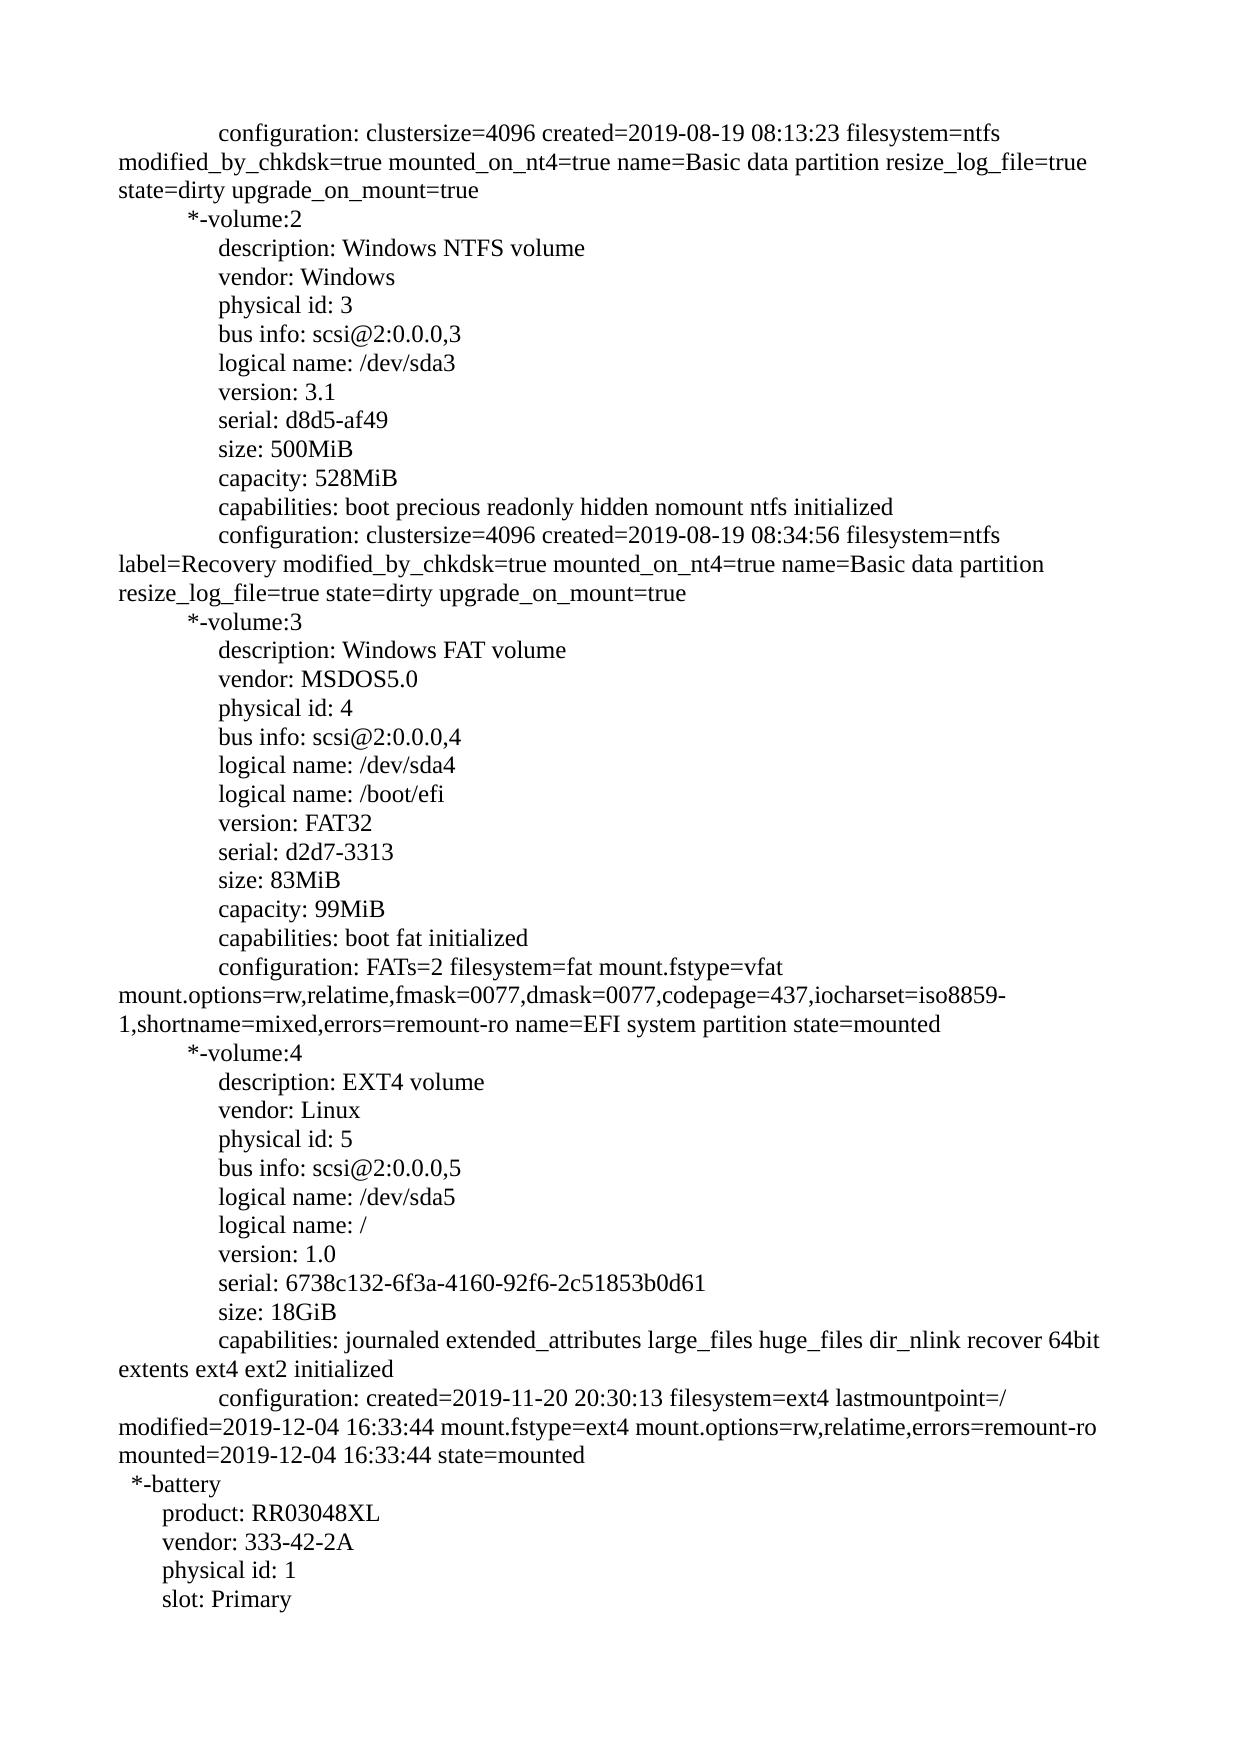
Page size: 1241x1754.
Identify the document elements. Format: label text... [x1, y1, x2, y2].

text physical id: 4 [118, 693, 1122, 722]
text physical id: 3 [118, 291, 1122, 319]
text logical name: /dev/sda3 [118, 348, 1122, 377]
text configuration: FATs=2 filesystem=fat mount.fstype=vfat mount.options=rw,relatime,fmask=0077,dmask=0077,codepage=437,iocharset=iso8859-1,shortname=mixed,errors=remount-ro name=EFI system partition state=mounted [118, 952, 1122, 1038]
text serial: d2d7-3313 [118, 837, 1122, 866]
text size: 83MiB [118, 866, 1122, 894]
text bus info: scsi@2:0.0.0,4 [118, 722, 1122, 751]
text size: 500MiB [118, 434, 1122, 463]
text *-volume:4 [118, 1038, 1122, 1067]
text version: 3.1 [118, 377, 1122, 406]
text description: Windows NTFS volume [118, 233, 1122, 262]
text version: 1.0 [118, 1239, 1122, 1268]
text serial: 6738c132-6f3a-4160-92f6-2c51853b0d61 [118, 1268, 1122, 1297]
text bus info: scsi@2:0.0.0,3 [118, 319, 1122, 348]
text *-battery [118, 1469, 1122, 1498]
text physical id: 5 [118, 1124, 1122, 1153]
text size: 18GiB [118, 1297, 1122, 1326]
text bus info: scsi@2:0.0.0,5 [118, 1153, 1122, 1182]
text configuration: created=2019-11-20 20:30:13 filesystem=ext4 lastmountpoint=/ modified=2019-12-04 16:33:44 mount.fstype=ext4 mount.options=rw,relatime,errors=remount-ro mounted=2019-12-04 16:33:44 state=mounted [118, 1383, 1122, 1469]
text capacity: 99MiB [118, 894, 1122, 923]
text vendor: MSDOS5.0 [118, 664, 1122, 693]
text logical name: /dev/sda4 [118, 751, 1122, 779]
text vendor: Windows [118, 262, 1122, 291]
text logical name: /boot/efi [118, 779, 1122, 808]
text capabilities: boot fat initialized [118, 923, 1122, 952]
text logical name: /dev/sda5 [118, 1182, 1122, 1211]
text *-volume:3 [118, 607, 1122, 636]
text capabilities: boot precious readonly hidden nomount ntfs initialized [118, 492, 1122, 521]
text physical id: 1 [118, 1556, 1122, 1584]
text version: FAT32 [118, 808, 1122, 837]
text configuration: clustersize=4096 created=2019-08-19 08:34:56 filesystem=ntfs label=Recovery modified_by_chkdsk=true mounted_on_nt4=true name=Basic data partition resize_log_file=true state=dirty upgrade_on_mount=true [118, 521, 1122, 607]
text capabilities: journaled extended_attributes large_files huge_files dir_nlink recover 64bit extents ext4 ext2 initialized [118, 1326, 1122, 1383]
text vendor: Linux [118, 1096, 1122, 1124]
text *-volume:2 [118, 204, 1122, 233]
text configuration: clustersize=4096 created=2019-08-19 08:13:23 filesystem=ntfs modified_by_chkdsk=true mounted_on_nt4=true name=Basic data partition resize_log_file=true state=dirty upgrade_on_mount=true [118, 118, 1122, 204]
text description: EXT4 volume [118, 1067, 1122, 1096]
text slot: Primary [118, 1584, 1122, 1613]
text serial: d8d5-af49 [118, 406, 1122, 434]
text logical name: / [118, 1211, 1122, 1239]
text capacity: 528MiB [118, 463, 1122, 492]
text product: RR03048XL [118, 1498, 1122, 1527]
text vendor: 333-42-2A [118, 1527, 1122, 1556]
text description: Windows FAT volume [118, 636, 1122, 664]
